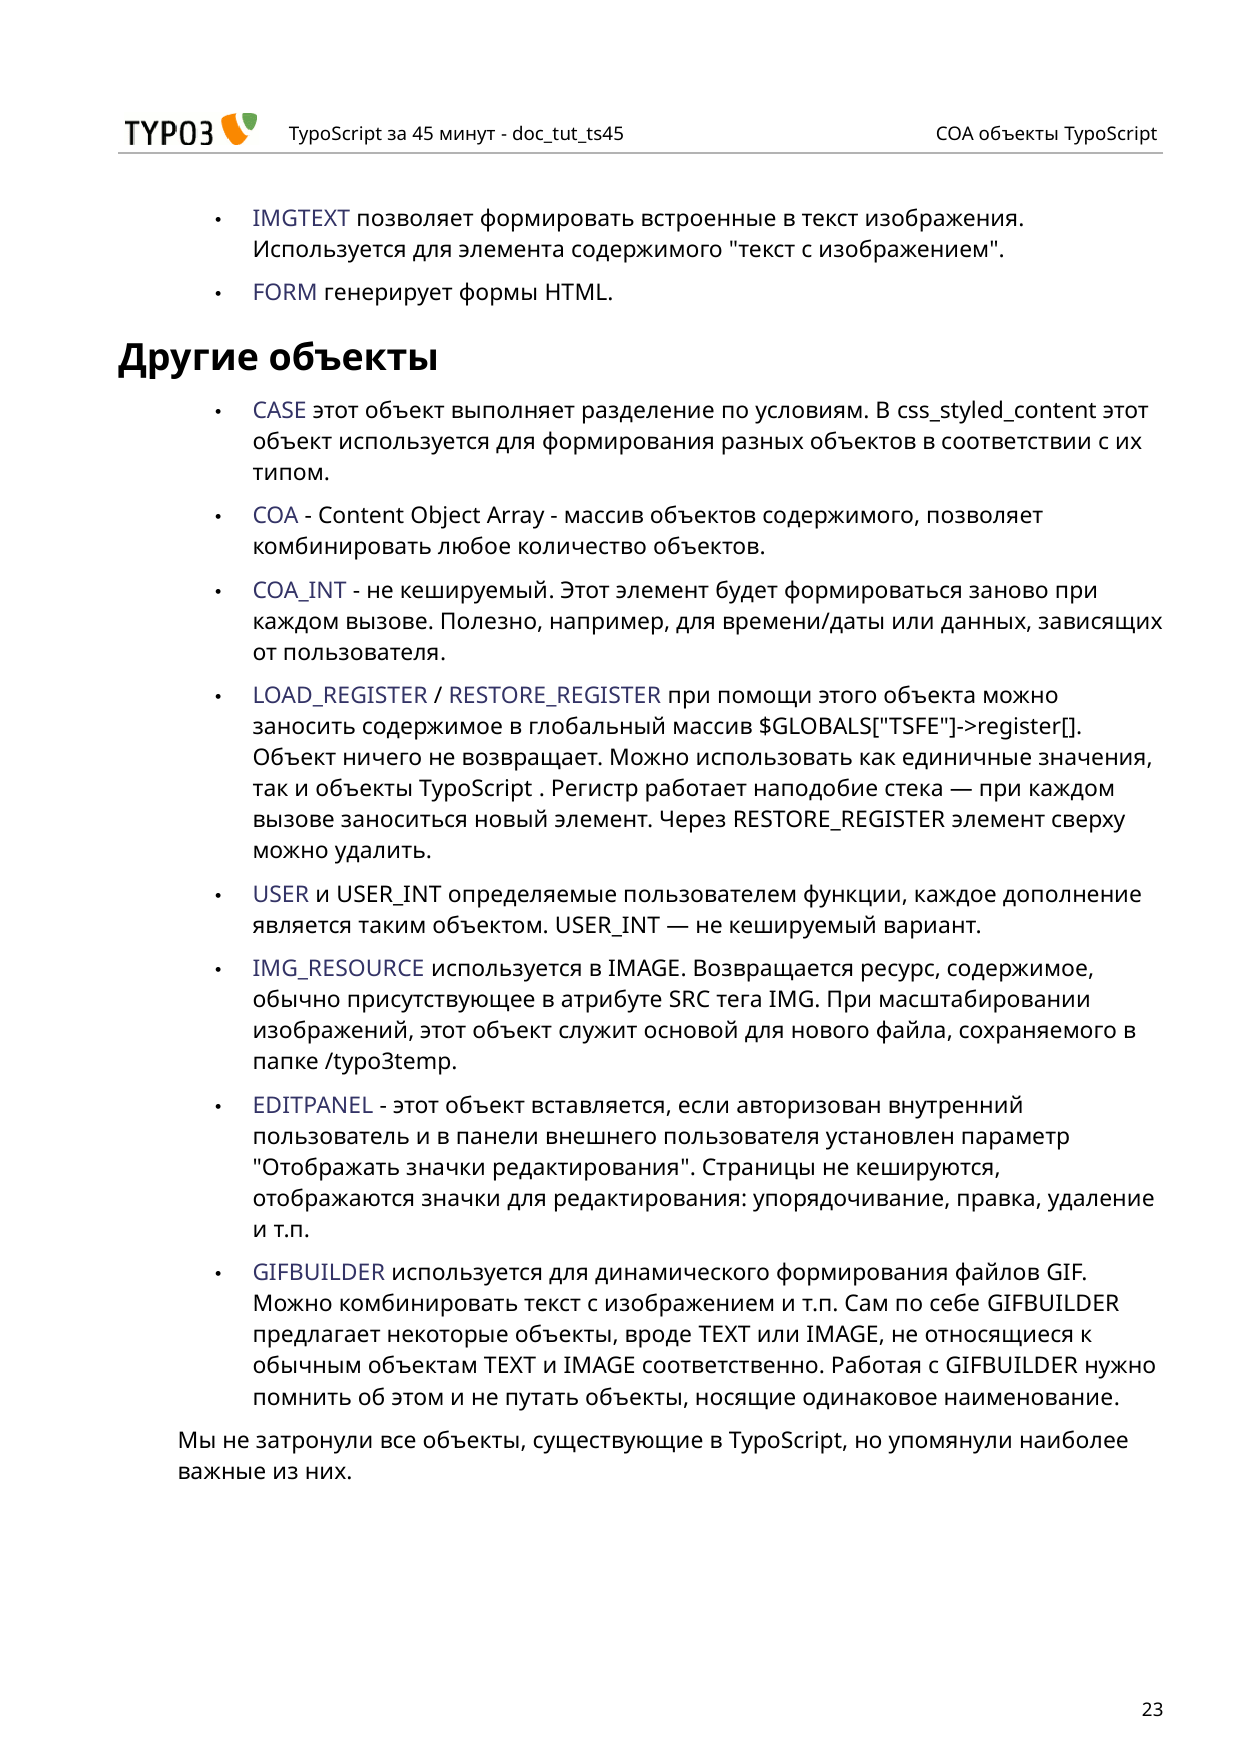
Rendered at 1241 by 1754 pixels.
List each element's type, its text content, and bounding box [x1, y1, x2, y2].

list IMGTEXT позволяет формировать встроенные в текст изображения. Используется для элемента содержимого "текст с изображением". [215, 202, 1163, 264]
list IMG_RESOURCE используется в IMAGE. Возвращается ресурс, содержимое, обычно присутствующее в атрибуте SRC тега IMG. При масштабировании изображений, этот объект служит основой для нового файла, сохраняемого в папке /typo3temp. [215, 952, 1163, 1076]
list USER и USER_INT определяемые пользователем функции, каждое дополнение является таким объектом. USER_INT — не кешируемый вариант. [215, 878, 1163, 940]
list FORM генерирует формы HTML. [215, 276, 1163, 307]
list CASE этот объект выполняет разделение по условиям. В css_styled_content этот объект используется для формирования разных объектов в соответствии с их типом. [215, 393, 1163, 487]
list COA_INT - не кешируемый. Этот элемент будет формироваться заново при каждом вызове. Полезно, например, для времени/даты или данных, зависящих от пользователя. [215, 573, 1163, 667]
list GIFBUILDER используется для динамического формирования файлов GIF. Можно комбинировать текст с изображением и т.п. Сам по себе GIFBUILDER предлагает некоторые объекты, вроде TEXT или IMAGE, не относящиеся к обычным объектам TEXT и IMAGE соответственно. Работая с GIFBUILDER нужно помнить об этом и не путать объекты, носящие одинаковое наименование. [215, 1256, 1163, 1412]
picture [124, 112, 260, 145]
list EDITPANEL - этот объект вставляется, если авторизован внутренний пользователь и в панели внешнего пользователя установлен параметр "Отображать значки редактирования". Страницы не кешируются, отображаются значки для редактирования: упорядочивание, правка, удаление и т.п. [215, 1089, 1163, 1244]
subtitle Другие объекты [118, 331, 1163, 382]
list COA - Content Object Array - массив объектов содержимого, позволяет комбинировать любое количество объектов. [215, 499, 1163, 561]
list LOAD_REGISTER / RESTORE_REGISTER при помощи этого объекта можно заносить содержимое в глобальный массив $GLOBALS["TSFE"]->register[]. Объект ничего не возвращает. Можно использовать как единичные значения, так и объекты TypoScript . Регистр работает наподобие стека — при каждом вызове заноситься новый элемент. Через RESTORE_REGISTER элемент сверху можно удалить. [215, 679, 1163, 865]
text Мы не затронули все объекты, существующие в TypoScript, но упомянули наиболее важные из них. [177, 1424, 1163, 1486]
